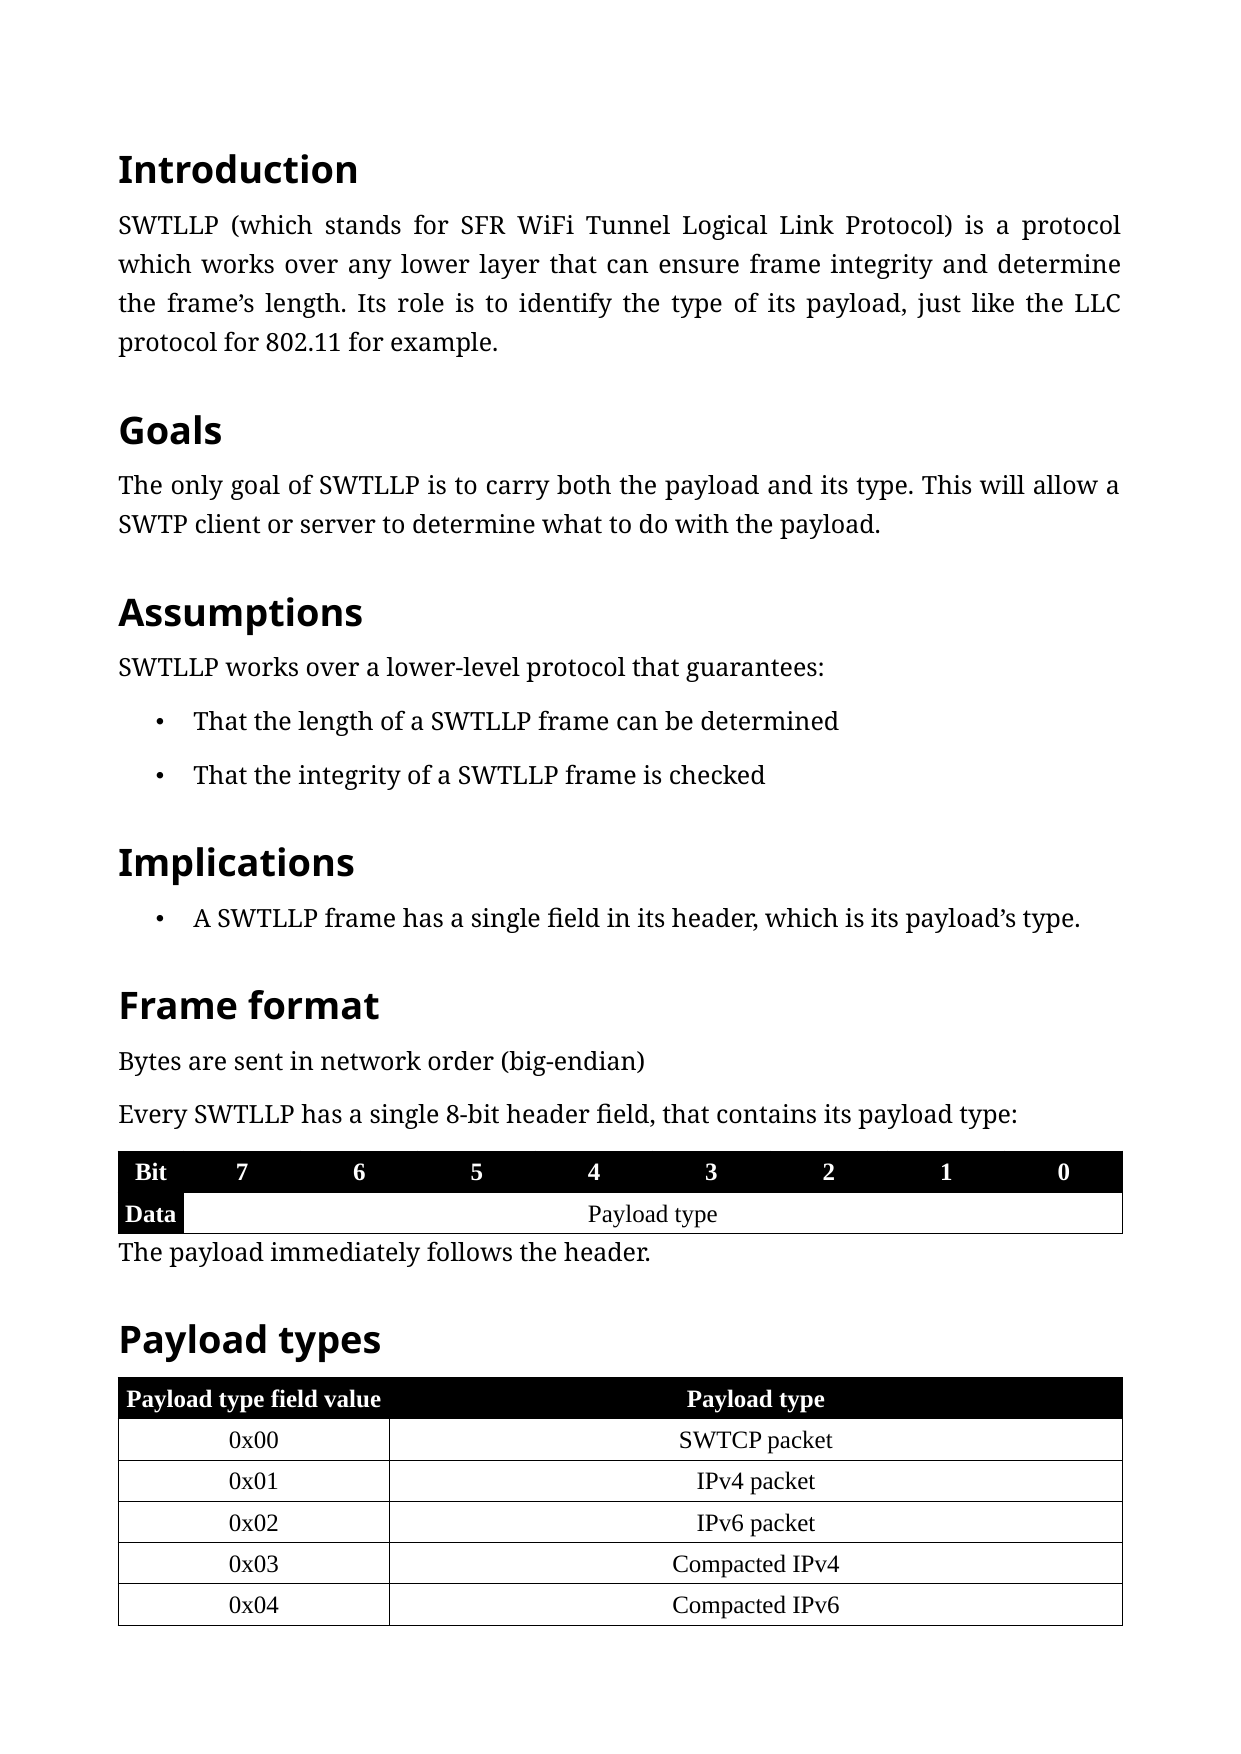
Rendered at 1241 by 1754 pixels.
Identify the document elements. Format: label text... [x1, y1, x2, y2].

table_header 0 [1005, 1152, 1122, 1192]
table_header Bit [119, 1152, 183, 1192]
table_header 5 [418, 1152, 535, 1192]
text Bytes are sent in network order (big-endian) [118, 1043, 1122, 1077]
text SWTLLP works over a lower-level protocol that guarantees: [118, 650, 1122, 684]
text The payload immediately follows the header. [118, 1234, 1122, 1268]
table_cell Data [119, 1193, 183, 1233]
text Every SWTLLP has a single 8-bit header field, that contains its payload type: [118, 1097, 1122, 1131]
text SWTLLP (which stands for SFR WiFi Tunnel Logical Link Protocol) is a protocol which works over any lower layer that can ensure frame integrity and determine the frame’s length. Its role is to identify the type of its payload, just like the LLC protocol for 802.11 for example. [118, 207, 1122, 359]
table_cell Compacted IPv4 [390, 1543, 1122, 1583]
table_header 6 [301, 1152, 417, 1192]
table_header Payload type field value [119, 1378, 389, 1418]
subtitle Assumptions [118, 586, 1122, 637]
list That the integrity of a SWTLLP frame is checked [156, 757, 1122, 791]
table_cell 0x01 [119, 1461, 389, 1501]
table_header Payload type [390, 1378, 1122, 1418]
subtitle Goals [118, 403, 1122, 455]
table_cell IPv6 packet [390, 1502, 1122, 1542]
table_cell IPv4 packet [390, 1461, 1122, 1501]
table_header 7 [184, 1152, 300, 1192]
table_header 3 [653, 1152, 769, 1192]
subtitle Frame format [118, 979, 1122, 1031]
subtitle Payload types [118, 1313, 1122, 1364]
table_cell 0x00 [119, 1419, 389, 1459]
subtitle Implications [118, 836, 1122, 888]
subtitle Introduction [118, 143, 1122, 195]
table_cell 0x04 [119, 1584, 389, 1624]
text The only goal of SWTLLP is to carry both the payload and its type. This will allow a SWTP client or server to determine what to do with the payload. [118, 468, 1122, 541]
list That the length of a SWTLLP frame can be determined [156, 703, 1122, 738]
table_cell SWTCP packet [390, 1419, 1122, 1459]
table_cell Compacted IPv6 [390, 1584, 1122, 1624]
table_header 1 [888, 1152, 1004, 1192]
table_header 4 [536, 1152, 652, 1192]
table_cell Payload type [184, 1193, 1122, 1233]
list A SWTLLP frame has a single field in its header, which is its payload’s type. [156, 900, 1122, 934]
table_cell 0x03 [119, 1543, 389, 1583]
table_cell 0x02 [119, 1502, 389, 1542]
table_header 2 [771, 1152, 887, 1192]
